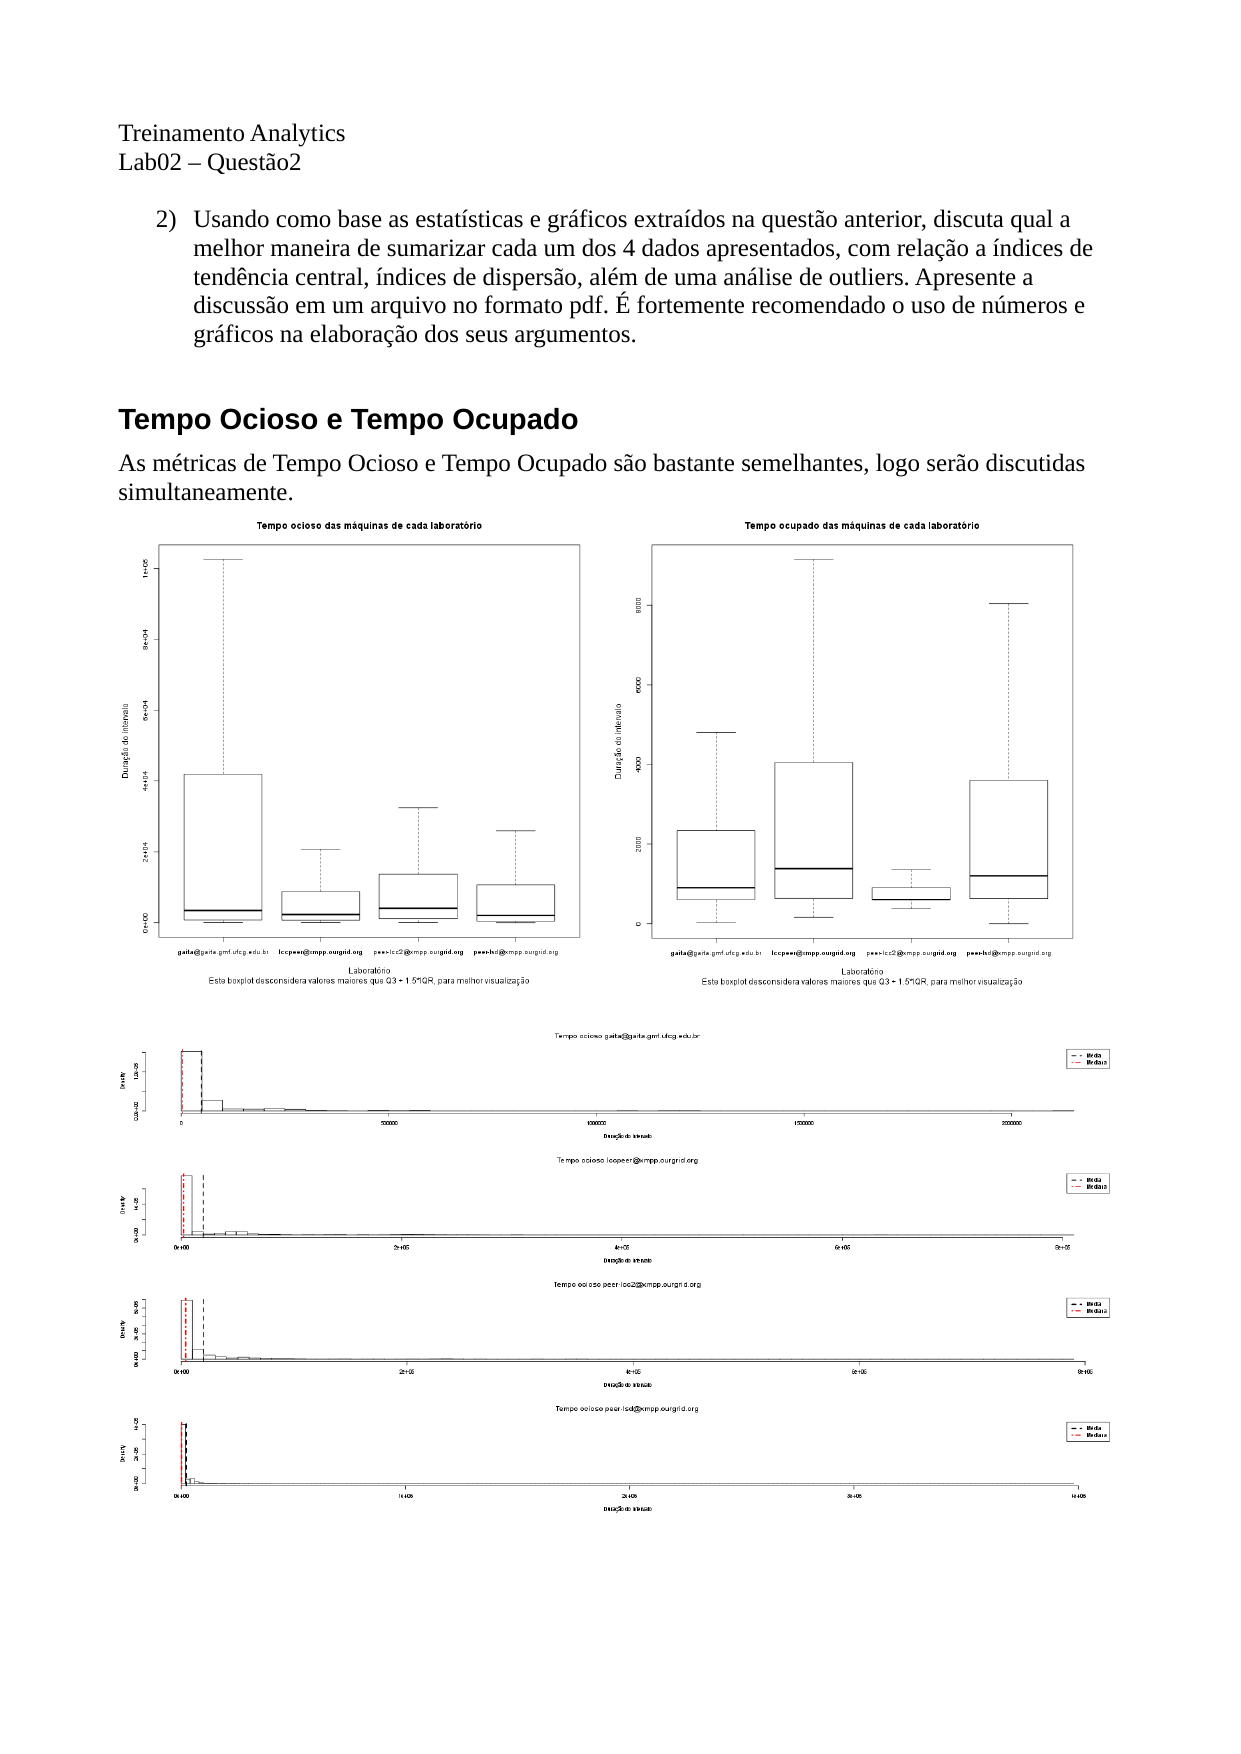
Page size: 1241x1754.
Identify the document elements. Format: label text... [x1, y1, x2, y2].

text As métricas de Tempo Ocioso e Tempo Ocupado são bastante semelhantes, logo serão discutidas simultaneamente. [118, 448, 1122, 505]
text Lab02 – Questão2 [118, 147, 1122, 176]
subtitle Tempo Ocioso e Tempo Ocupado [118, 402, 1122, 435]
picture [119, 505, 600, 986]
list Usando como base as estatísticas e gráficos extraídos na questão anterior, discuta qual a melhor maneira de sumarizar cada um dos 4 dados apresentados, com relação a índices de tendência central, índices de dispersão, além de uma análise de outliers. Apresente a discussão em um arquivo no formato pdf. É fortemente recomendado o uso de números e gráficos na elaboração dos seus argumentos. [156, 204, 1122, 348]
picture [612, 505, 1093, 987]
picture [118, 1022, 1123, 1519]
text Treinamento Analytics [118, 118, 1122, 147]
